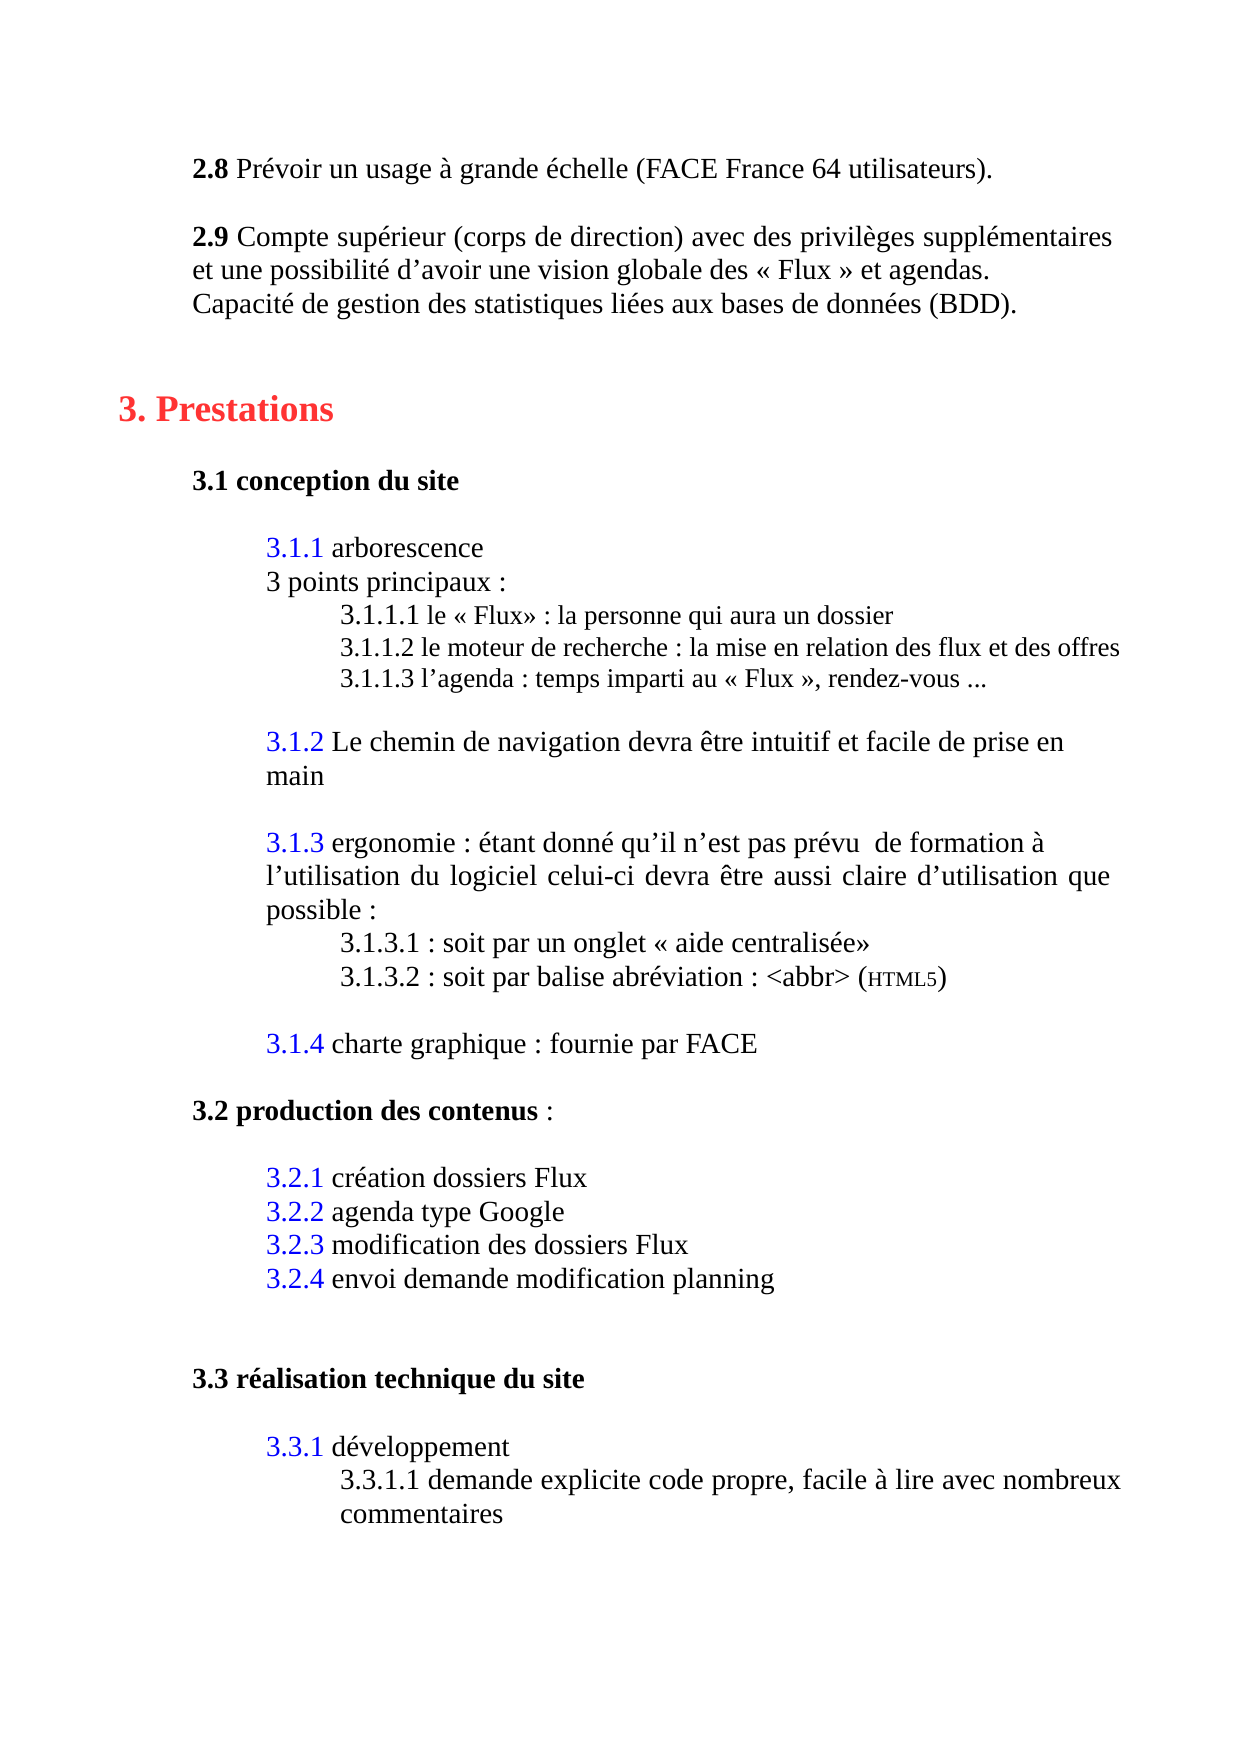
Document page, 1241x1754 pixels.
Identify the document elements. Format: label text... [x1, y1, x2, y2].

text 3.2.3 modification des dossiers Flux [118, 1227, 1122, 1261]
text 3.1.1.1 le « Flux» : la personne qui aura un dossier [118, 597, 1122, 631]
text 3.2.4 envoi demande modification planning [118, 1261, 1122, 1294]
text 3.1.1.3 l’agenda : temps imparti au « Flux », rendez-vous ... [118, 662, 1122, 693]
text 3.1.3.2 : soit par balise abréviation : <abbr> (HTML5) [118, 959, 1122, 993]
text 3.1.3 ergonomie : étant donné qu’il n’est pas prévu de formation à l’utilisation du logiciel celui-ci devra être aussi claire d’utilisation que possible : [118, 825, 1122, 926]
text 3.1.2 Le chemin de navigation devra être intuitif et facile de prise en main [118, 724, 1122, 791]
text 3.3 réalisation technique du site [118, 1362, 1122, 1395]
text 3.1.1 arborescence [118, 530, 1122, 564]
text 3.2.2 agenda type Google [118, 1194, 1122, 1227]
text 3.1.4 charte graphique : fournie par FACE [118, 1026, 1122, 1060]
text 3.3.1.1 demande explicite code propre, facile à lire avec nombreux commentaires [118, 1462, 1122, 1529]
text 3 points principaux : [118, 564, 1122, 597]
text 3.2.1 création dossiers Flux [118, 1160, 1122, 1194]
text Capacité de gestion des statistiques liées aux bases de données (BDD). [118, 286, 1122, 319]
text 3.1.3.1 : soit par un onglet « aide centralisée» [118, 926, 1122, 959]
text 3.3.1 développement [118, 1429, 1122, 1462]
text 3.1 conception du site [118, 463, 1122, 497]
text 2.9 Compte supérieur (corps de direction) avec des privilèges supplémentaires et une possibilité d’avoir une vision globale des « Flux » et agendas. [118, 219, 1122, 286]
text 3. Prestations [118, 386, 1122, 429]
text 3.2 production des contenus : [118, 1093, 1122, 1127]
text 3.1.1.2 le moteur de recherche : la mise en relation des flux et des offres [118, 631, 1122, 662]
text 2.8 Prévoir un usage à grande échelle (FACE France 64 utilisateurs). [118, 152, 1122, 185]
